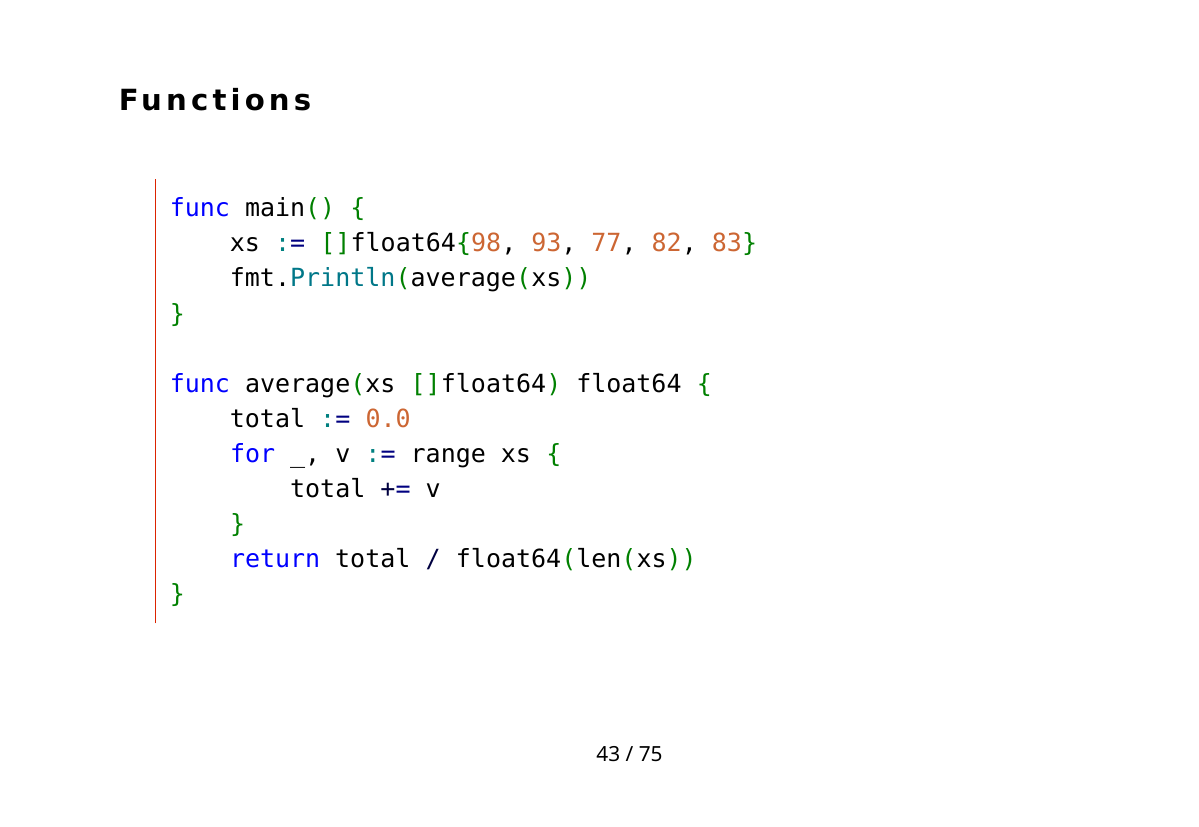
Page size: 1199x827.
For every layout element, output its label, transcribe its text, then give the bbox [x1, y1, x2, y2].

text total := 0.0 [156, 389, 1140, 424]
text xs := []float64{98, 93, 77, 82, 83} [156, 214, 1140, 249]
text } [156, 284, 1140, 328]
text total += v [156, 459, 1140, 494]
text } [156, 494, 1140, 530]
text for _, v := range xs { [156, 424, 1140, 459]
title Functions [118, 83, 1140, 117]
text } [156, 565, 1140, 623]
text return total / float64(len(xs)) [156, 530, 1140, 565]
text func average(xs []float64) float64 { [156, 354, 1140, 389]
text func main() { [156, 179, 1140, 214]
text fmt.Println(average(xs)) [156, 249, 1140, 284]
